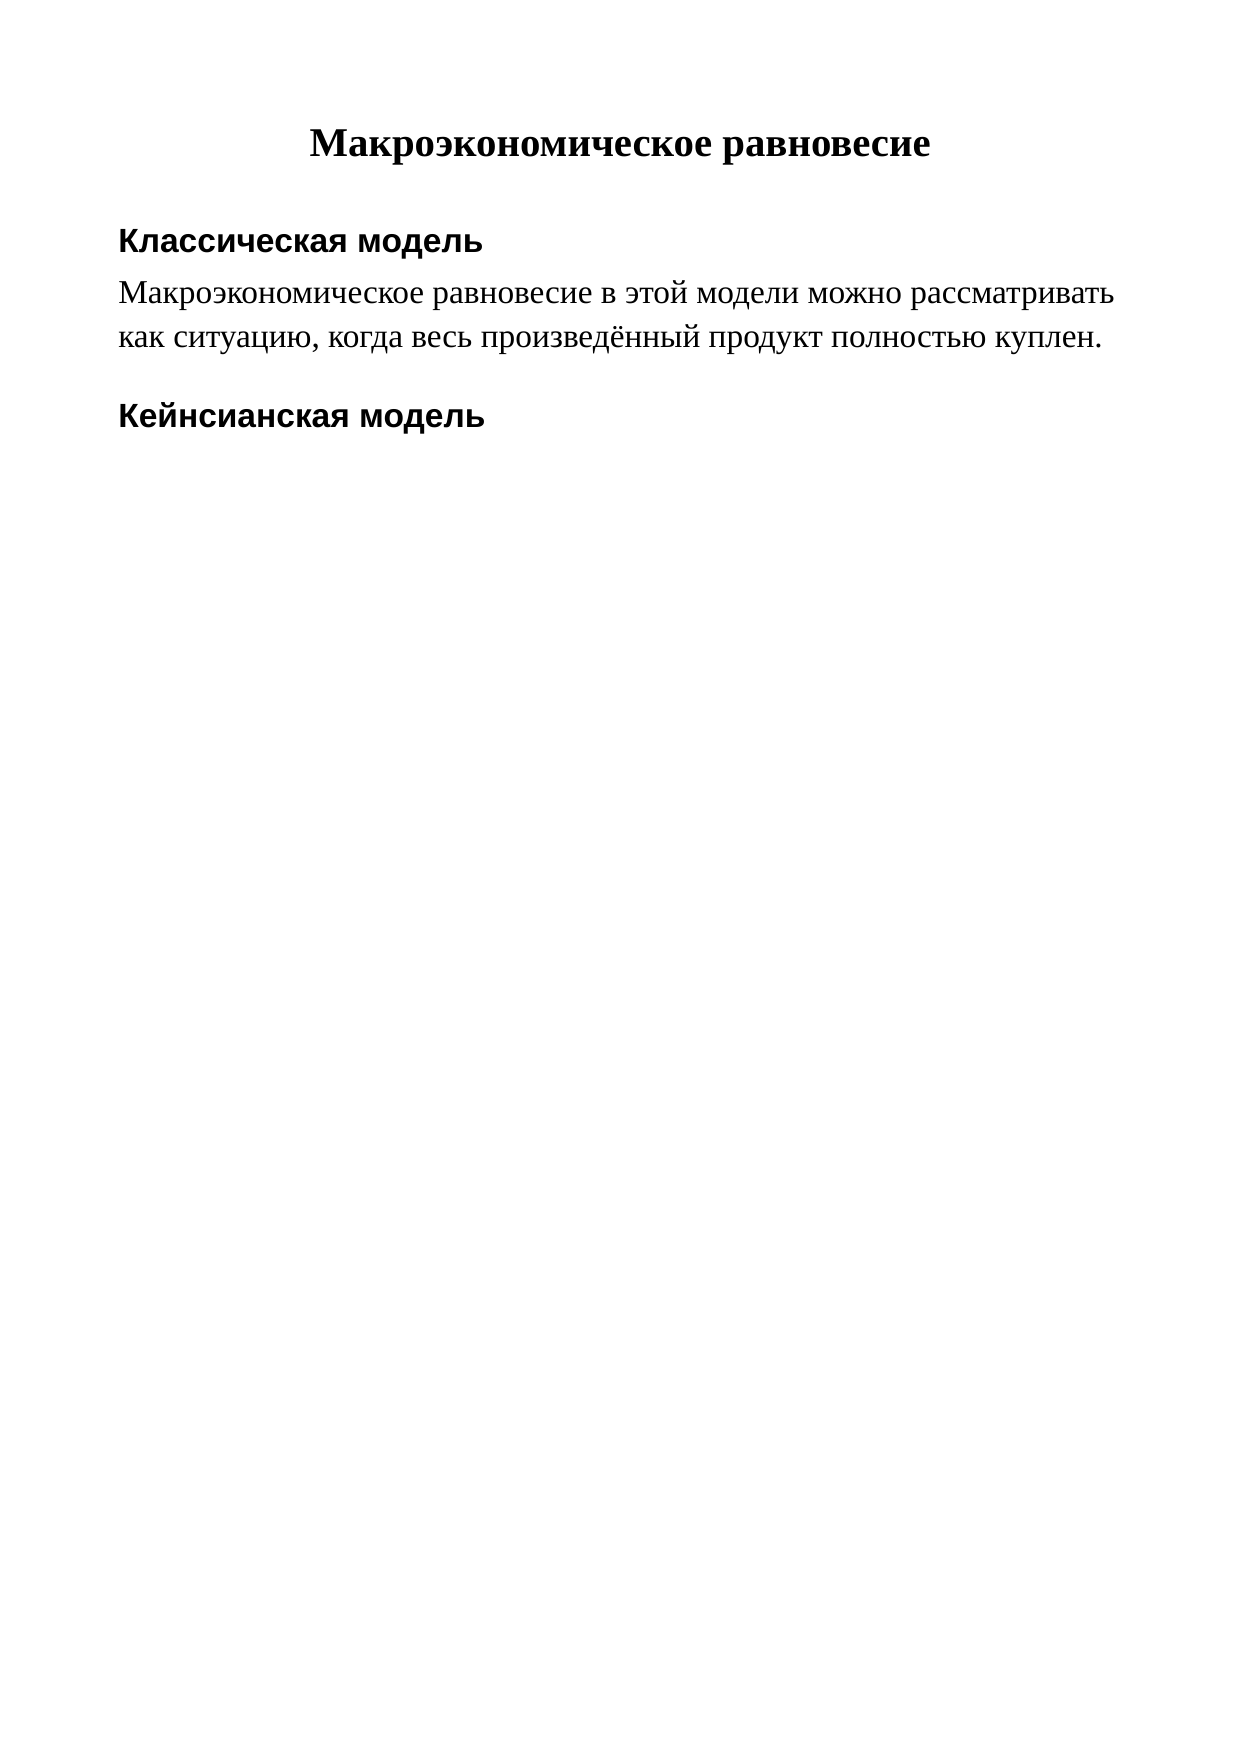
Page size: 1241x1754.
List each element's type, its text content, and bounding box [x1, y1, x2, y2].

text Макроэкономическое равновесие в этой модели можно рассматривать как ситуацию, когда весь произведённый продукт полностью куплен. [118, 272, 1122, 355]
subtitle Кейнсианская модель [118, 396, 1122, 435]
subtitle Макроэкономическое равновесие [118, 118, 1122, 165]
subtitle Классическая модель [118, 221, 1122, 260]
